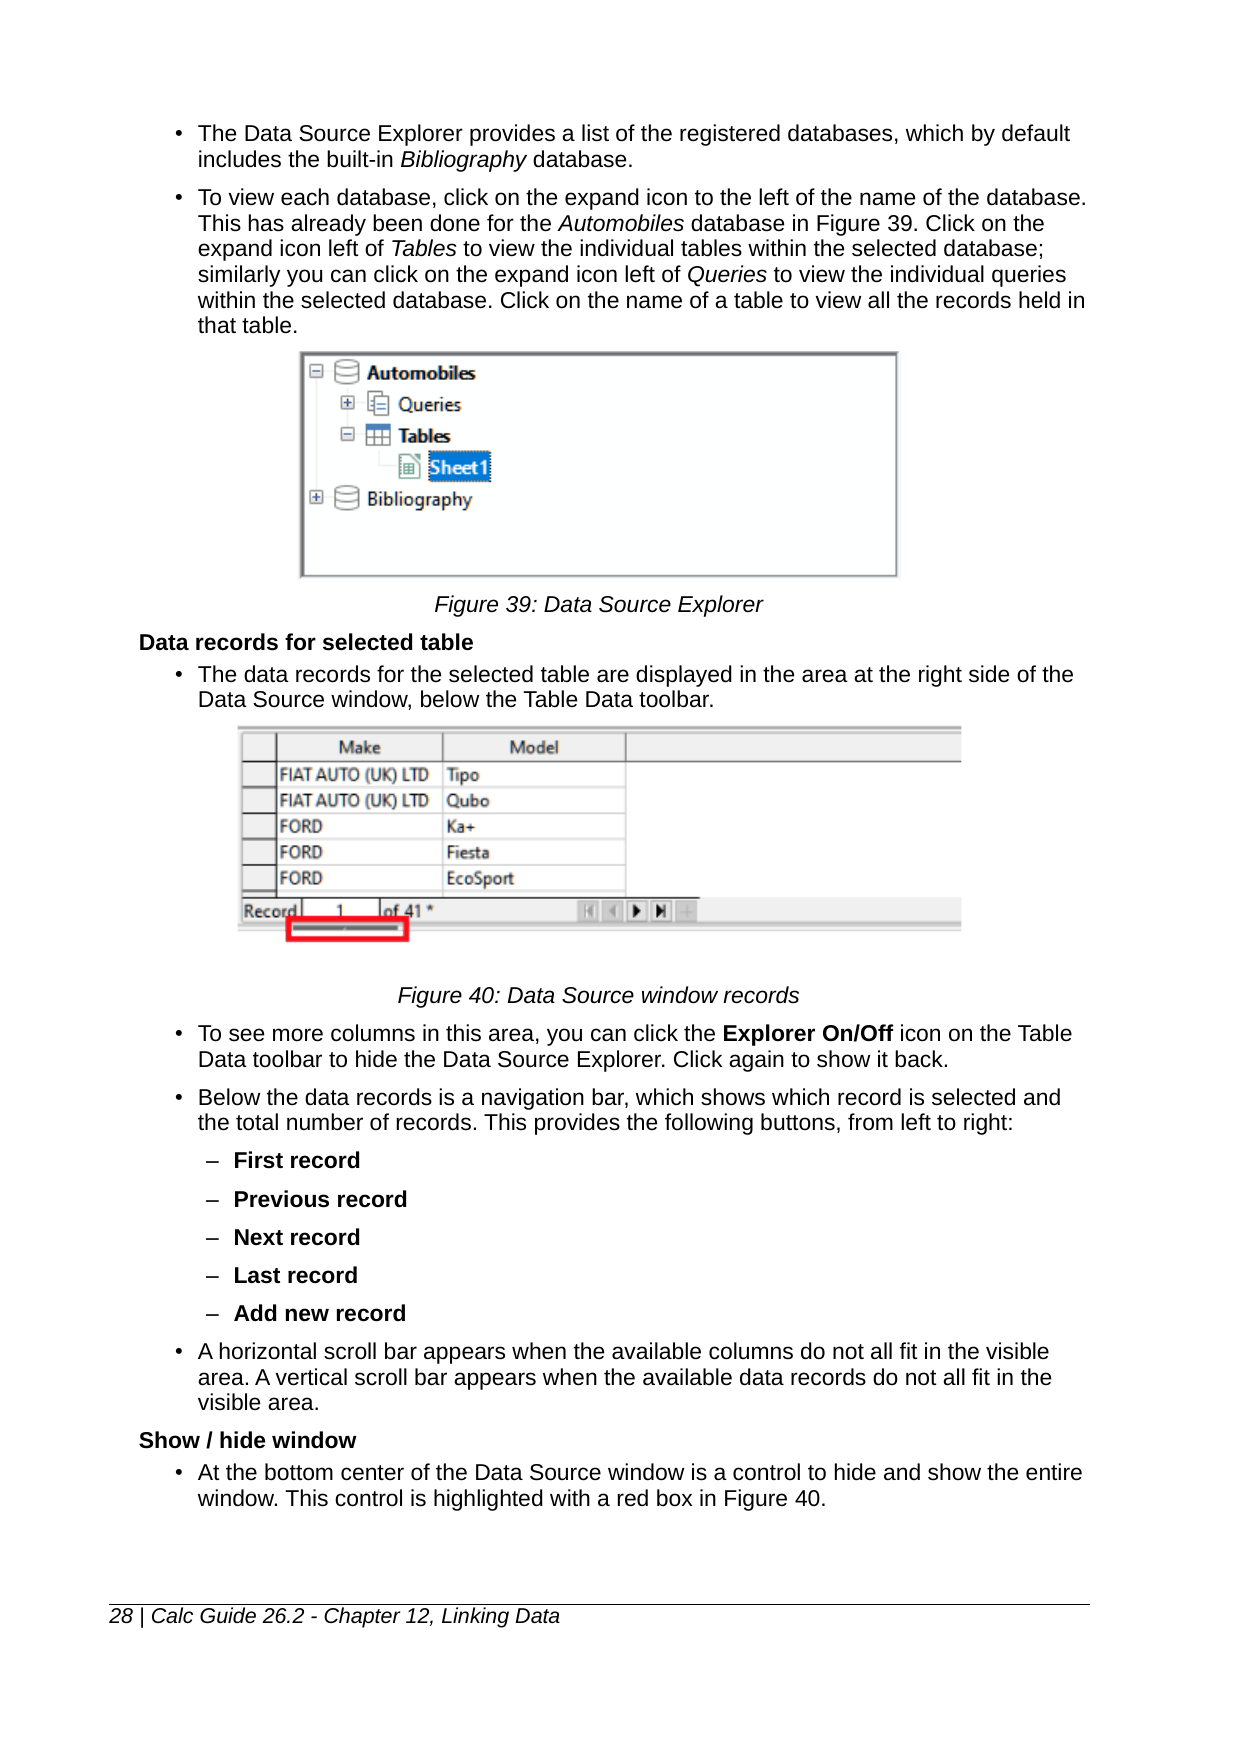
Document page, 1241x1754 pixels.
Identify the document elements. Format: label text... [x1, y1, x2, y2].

text Show / hide window [139, 1428, 1090, 1454]
text Data records for selected table [139, 629, 1090, 655]
text Figure 39: Data Source Explorer [298, 592, 901, 617]
list The data records for the selected table are displayed in the area at the right side of the Data Source window, below the Table Data toolbar. [183, 661, 1090, 713]
list To view each database, click on the expand icon to the left of the name of the database. This has already been done for the Automobiles database in Figure 39. Click on the expand icon left of Tables to view the individual tables within the selected database; similarly you can click on the expand icon left of Queries to view the individual queries within the selected database. Click on the name of a table to view all the records held in that table. [183, 185, 1090, 338]
list Below the data records is a navigation bar, which shows which record is selected and the total number of records. This provides the following buttons, from left to right: [183, 1084, 1090, 1136]
text Figure 40: Data Source window records [237, 983, 962, 1008]
list First record [218, 1148, 1090, 1174]
list Previous record [218, 1186, 1090, 1212]
picture [297, 351, 902, 580]
picture [237, 725, 962, 971]
list Last record [218, 1263, 1090, 1288]
list The Data Source Explorer provides a list of the registered databases, which by default includes the built-in Bibliography database. [183, 121, 1090, 172]
list At the bottom center of the Data Source window is a control to hide and show the entire window. This control is highlighted with a red box in Figure 40. [183, 1460, 1090, 1511]
list Add new record [218, 1301, 1090, 1326]
list A horizontal scroll bar appears when the available columns do not all fit in the visible area. A vertical scroll bar appears when the available data records do not all fit in the visible area. [183, 1339, 1090, 1416]
list To see more columns in this area, you can click the Explorer On/Off icon on the Table Data toolbar to hide the Data Source Explorer. Click again to show it back. [183, 1021, 1090, 1072]
list Next record [218, 1224, 1090, 1250]
